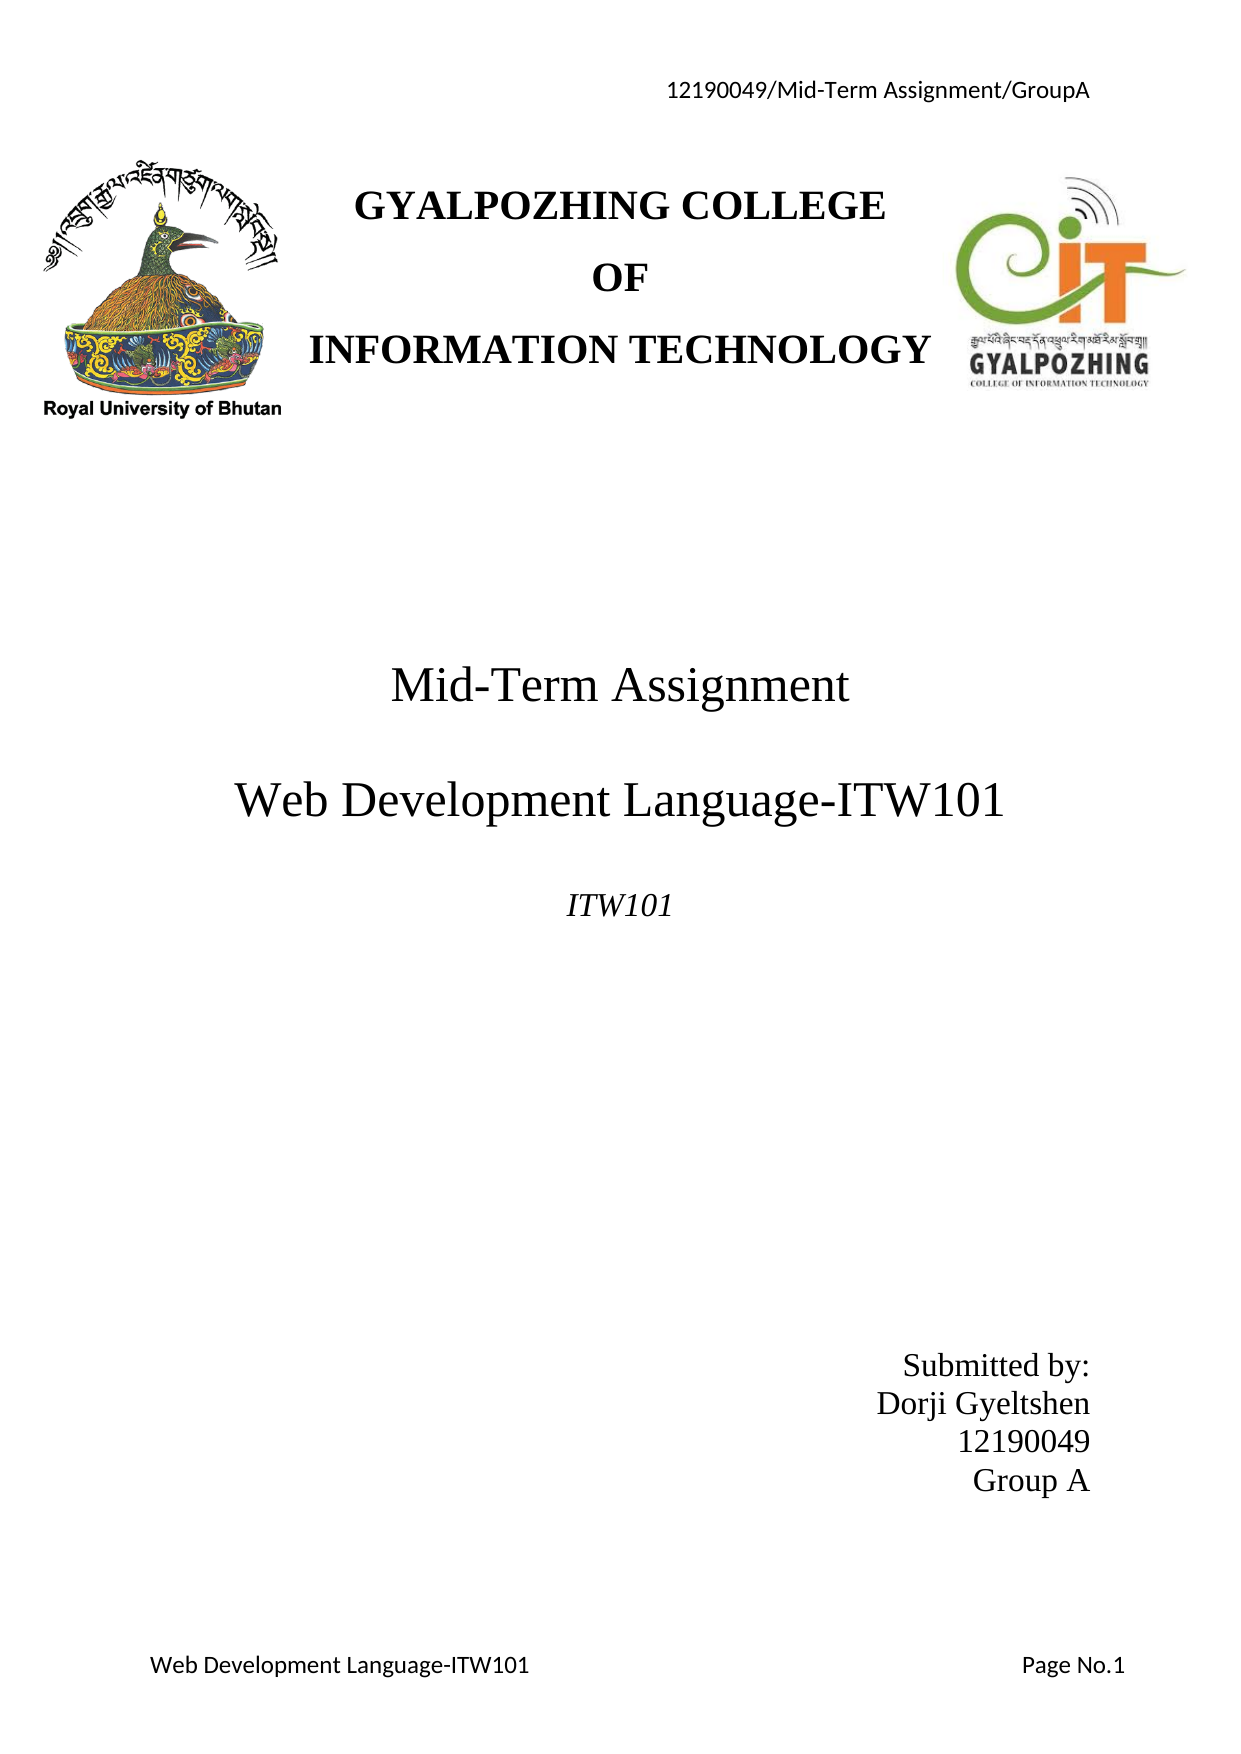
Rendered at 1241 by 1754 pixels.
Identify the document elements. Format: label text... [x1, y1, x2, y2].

text Group A [150, 1460, 1090, 1498]
text ITW101 [150, 885, 1090, 923]
text Web Development Language-ITW101 [150, 770, 1090, 827]
text INFORMATION TECHNOLOGY [289, 324, 942, 372]
text OF [289, 252, 942, 300]
text Mid-Term Assignment [150, 655, 1090, 712]
picture [33, 151, 289, 431]
text Dorji Gyeltshen [150, 1383, 1090, 1422]
text Submitted by: [150, 1345, 1090, 1383]
picture [942, 170, 1189, 391]
text GYALPOZHING COLLEGE [289, 181, 942, 228]
text 12190049 [150, 1422, 1090, 1460]
